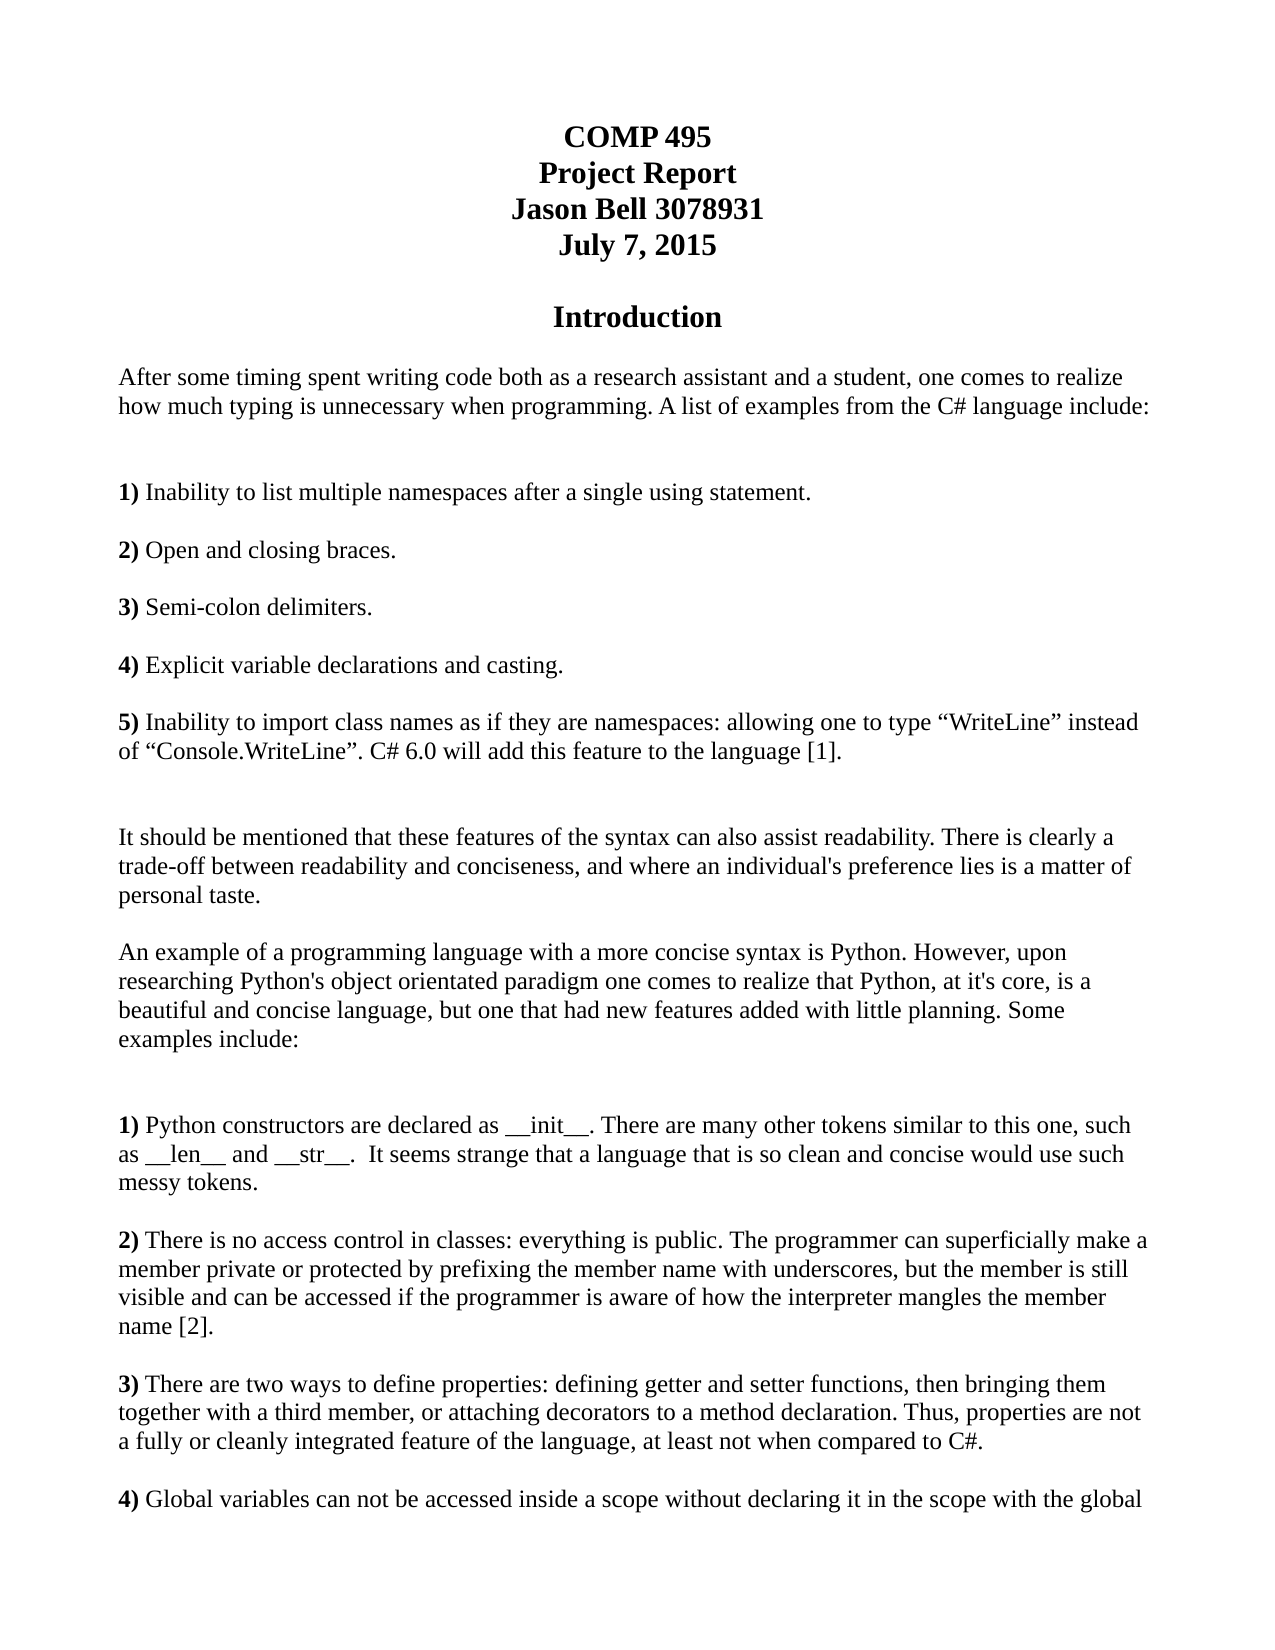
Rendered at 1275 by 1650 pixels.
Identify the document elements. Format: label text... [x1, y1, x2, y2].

text 2) There is no access control in classes: everything is public. The programmer can superficially make a member private or protected by prefixing the member name with underscores, but the member is still visible and can be accessed if the programmer is aware of how the interpreter mangles the member name [2]. [118, 1225, 1157, 1340]
text 4) Explicit variable declarations and casting. [118, 650, 1157, 679]
text 1) Python constructors are declared as __init__. There are many other tokens similar to this one, such as __len__ and __str__. It seems strange that a language that is so clean and concise would use such messy tokens. [118, 1110, 1157, 1196]
text July 7, 2015 [118, 226, 1157, 262]
text An example of a programming language with a more concise syntax is Python. However, upon researching Python's object orientated paradigm one comes to realize that Python, at it's core, is a beautiful and concise language, but one that had new features added with little planning. Some examples include: [118, 937, 1157, 1052]
text Introduction [118, 298, 1157, 334]
text 3) Semi-colon delimiters. [118, 592, 1157, 621]
text It should be mentioned that these features of the syntax can also assist readability. There is clearly a trade-off between readability and conciseness, and where an individual's preference lies is a matter of personal taste. [118, 822, 1157, 909]
text 4) Global variables can not be accessed inside a scope without declaring it in the scope with the global [118, 1484, 1157, 1512]
text After some timing spent writing code both as a research assistant and a student, one comes to realize how much typing is unnecessary when programming. A list of examples from the C# language include: [118, 362, 1157, 420]
text 2) Open and closing braces. [118, 535, 1157, 564]
text Project Report [118, 154, 1157, 190]
text 5) Inability to import class names as if they are namespaces: allowing one to type “WriteLine” instead of “Console.WriteLine”. C# 6.0 will add this feature to the language [1]. [118, 707, 1157, 765]
text 1) Inability to list multiple namespaces after a single using statement. [118, 477, 1157, 506]
text COMP 495 [118, 118, 1157, 154]
text 3) There are two ways to define properties: defining getter and setter functions, then bringing them together with a third member, or attaching decorators to a method declaration. Thus, properties are not a fully or cleanly integrated feature of the language, at least not when compared to C#. [118, 1369, 1157, 1455]
text Jason Bell 3078931 [118, 190, 1157, 226]
